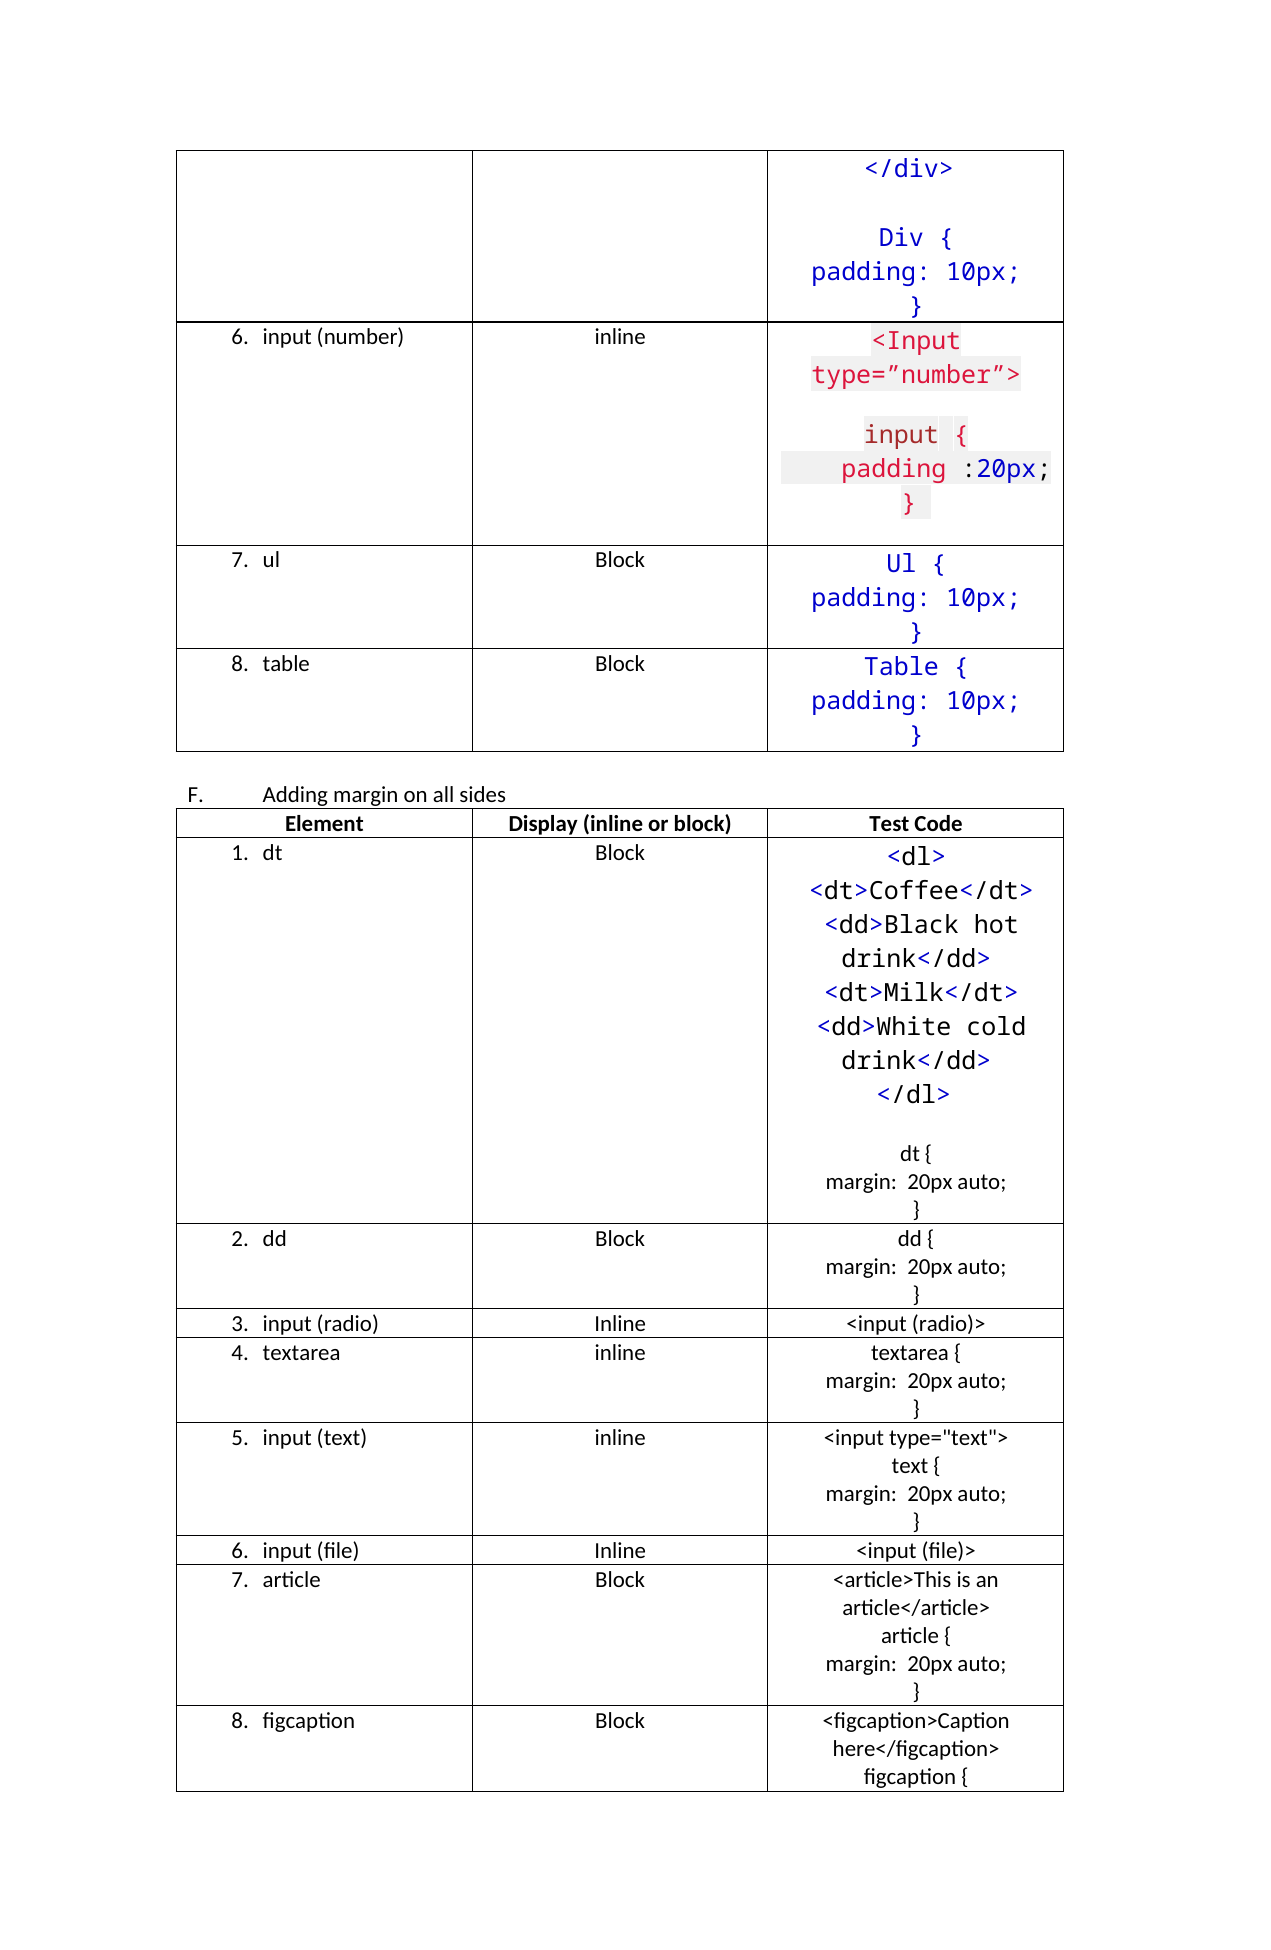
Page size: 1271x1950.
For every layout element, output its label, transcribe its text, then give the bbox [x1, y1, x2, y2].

table_cell <input type="text"> text { margin: 20px auto; } [1053, 1423, 1063, 1535]
table_cell figcaption [177, 1706, 472, 1791]
table_cell <Input type=”number”> input { padding :20px; } [768, 323, 779, 544]
table_cell Block [473, 838, 767, 1223]
list Adding margin on all sides [187, 780, 1083, 808]
table_cell inline [473, 1423, 767, 1535]
table_cell input (radio) [461, 1309, 472, 1337]
table_cell Ul { padding: 10px; } [1053, 546, 1063, 648]
table_cell article [177, 1565, 472, 1705]
table_cell Block [473, 1224, 767, 1308]
table_header Test Code [1053, 809, 1063, 837]
table_cell textarea [177, 1338, 472, 1422]
table_cell dd { margin: 20px auto; } [1053, 1224, 1063, 1308]
table_cell Block [473, 1565, 767, 1705]
table_cell <input type="text"> text { margin: 20px auto; } [768, 1423, 779, 1535]
table_cell Table { padding: 10px; } [768, 649, 779, 751]
table_cell [473, 151, 767, 321]
table_cell Inline [473, 1309, 483, 1337]
table_cell textarea { margin: 20px auto; } [768, 1338, 779, 1422]
table_cell <input (file)> [768, 1536, 779, 1564]
table_cell input (file) [461, 1536, 472, 1564]
table_cell <Input type=”number”> input { padding :20px; } [1053, 323, 1063, 544]
table_cell <article>This is an article</article> article { margin: 20px auto; } [768, 1565, 1063, 1705]
table_cell Block [473, 649, 767, 751]
table_cell Inline [757, 1309, 767, 1337]
table_cell Block [473, 1706, 767, 1791]
table_cell <figcaption>Caption here</figcaption> figcaption { margin: 20px auto; } [768, 1706, 1063, 1791]
table_cell dd [177, 1224, 472, 1308]
table_cell input (text) [177, 1423, 472, 1535]
table_cell dt [177, 838, 472, 1223]
table_cell [177, 151, 472, 321]
table_header Element [177, 809, 188, 837]
table_cell inline [473, 323, 767, 544]
table_cell <dl> <dt>Coffee</dt> <dd>Black hot drink</dd> <dt>Milk</dt> <dd>White cold drink</dd> </dl> dt { margin: 20px auto; } [768, 838, 779, 1223]
table_cell <dl> <dt>Coffee</dt> <dd>Black hot drink</dd> <dt>Milk</dt> <dd>White cold drink</dd> </dl> dt { margin: 20px auto; } [1053, 838, 1063, 1223]
table_cell ul [177, 546, 472, 648]
table_cell Table { padding: 10px; } [1053, 649, 1063, 751]
table_cell inline [473, 1338, 767, 1422]
table_cell Ul { padding: 10px; } [768, 546, 779, 648]
table_cell input (number) [177, 323, 472, 544]
table_cell Block [473, 546, 767, 648]
table_cell table [177, 649, 472, 751]
table_cell <input (radio)> [768, 1309, 779, 1337]
table_cell dd { margin: 20px auto; } [768, 1224, 779, 1308]
table_cell textarea { margin: 20px auto; } [1053, 1338, 1063, 1422]
table_cell Inline [757, 1536, 767, 1564]
table_cell Inline [473, 1536, 483, 1564]
table_cell <input (file)> [1053, 1536, 1063, 1564]
table_header Element [461, 809, 472, 837]
table_header Test Code [768, 809, 779, 837]
